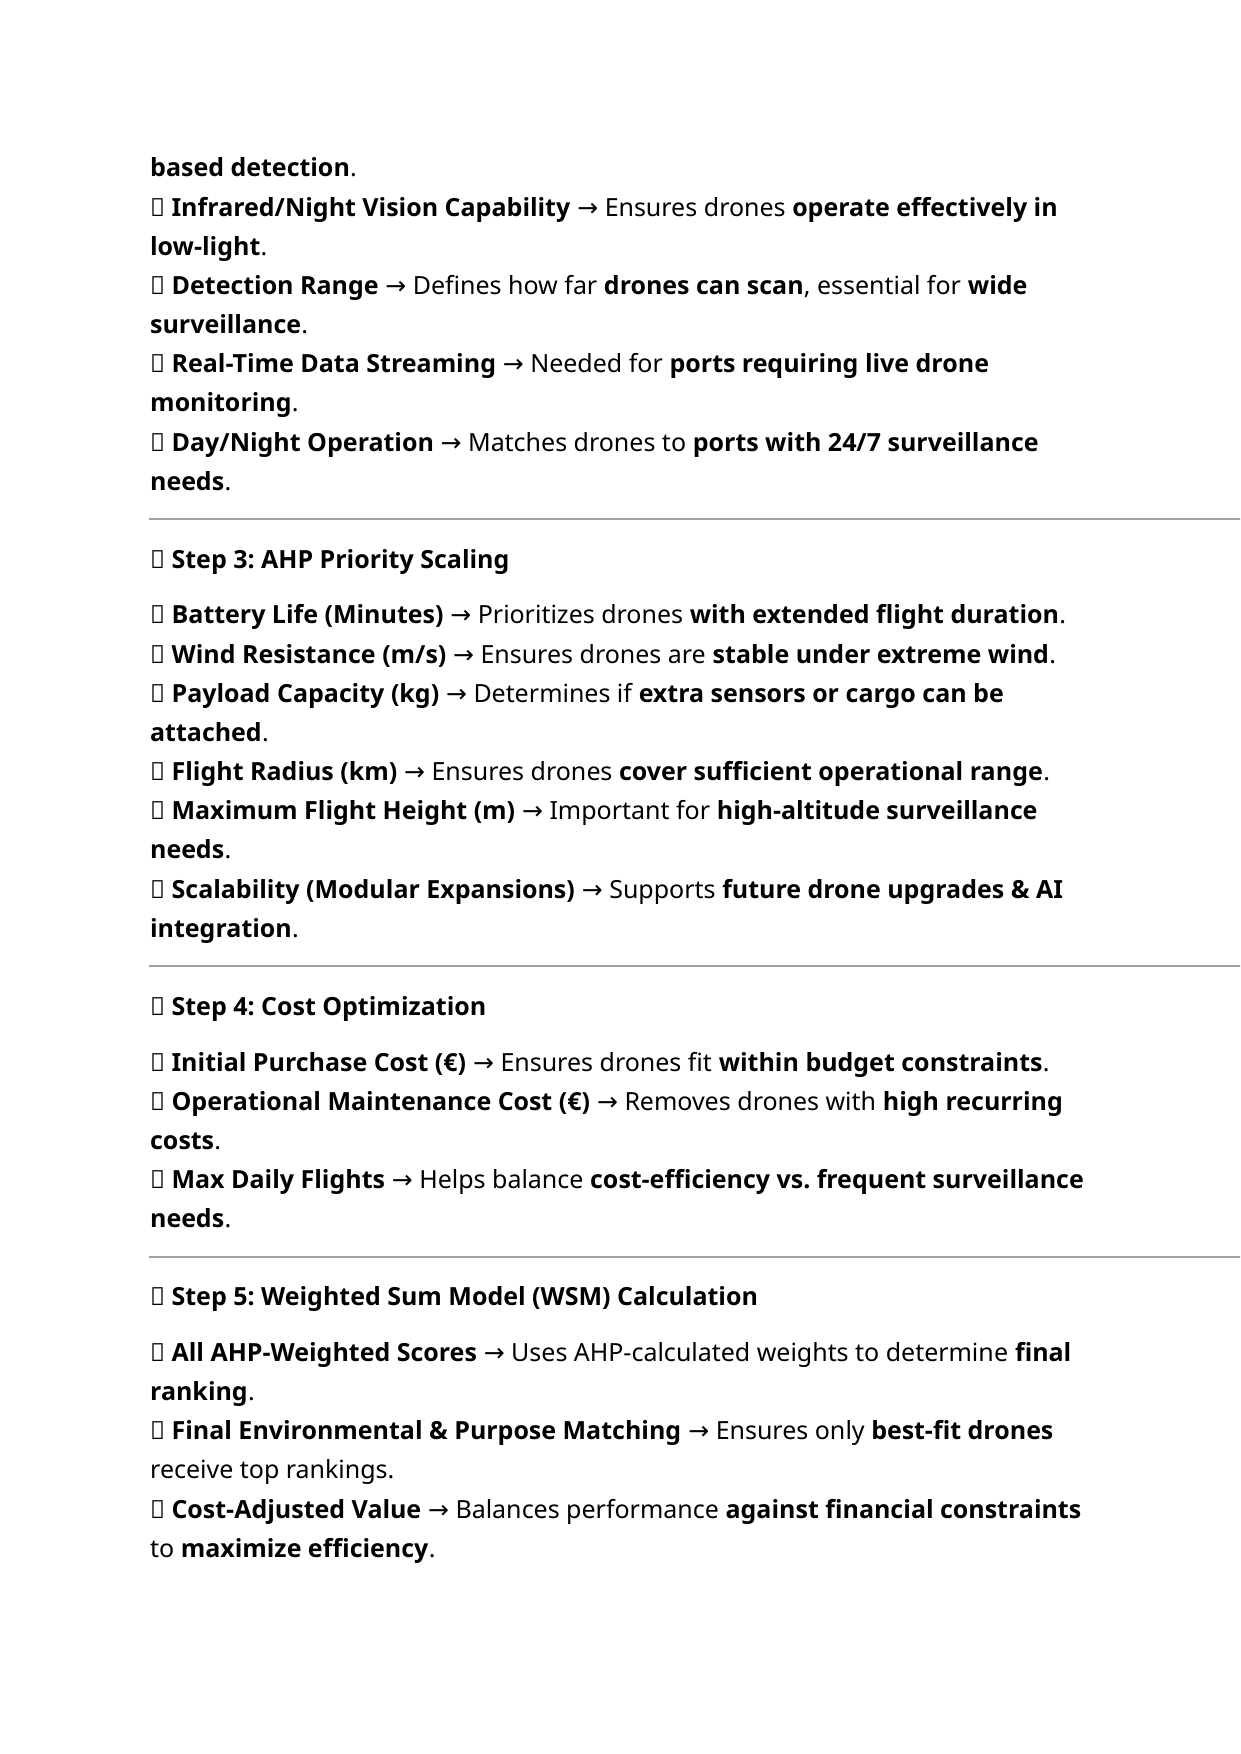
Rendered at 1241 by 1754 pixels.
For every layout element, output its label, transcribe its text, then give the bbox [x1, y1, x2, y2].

text 🔹 Step 5: Weighted Sum Model (WSM) Calculation [150, 1279, 1090, 1313]
text ✅ Initial Purchase Cost (€) → Ensures drones fit within budget constraints. ✅ Operational Maintenance Cost (€) → Removes drones with high recurring costs. ✅ Max Daily Flights → Helps balance cost-efficiency vs. frequent surveillance needs. [150, 1044, 1090, 1235]
text ✅ Battery Life (Minutes) → Prioritizes drones with extended flight duration. ✅ Wind Resistance (m/s) → Ensures drones are stable under extreme wind. ✅ Payload Capacity (kg) → Determines if extra sensors or cargo can be attached. ✅ Flight Radius (km) → Ensures drones cover sufficient operational range. ✅ Maximum Flight Height (m) → Important for high-altitude surveillance needs. ✅ Scalability (Modular Expansions) → Supports future drone upgrades & AI integration. [150, 597, 1090, 944]
text based detection. ✅ Infrared/Night Vision Capability → Ensures drones operate effectively in low-light. ✅ Detection Range → Defines how far drones can scan, essential for wide surveillance. ✅ Real-Time Data Streaming → Needed for ports requiring live drone monitoring. ✅ Day/Night Operation → Matches drones to ports with 24/7 surveillance needs. [150, 150, 1090, 497]
text ✅ All AHP-Weighted Scores → Uses AHP-calculated weights to determine final ranking. ✅ Final Environmental & Purpose Matching → Ensures only best-fit drones receive top rankings. ✅ Cost-Adjusted Value → Balances performance against financial constraints to maximize efficiency. [150, 1334, 1090, 1564]
text 🔹 Step 3: AHP Priority Scaling [150, 541, 1090, 575]
text 🔹 Step 4: Cost Optimization [150, 988, 1090, 1022]
